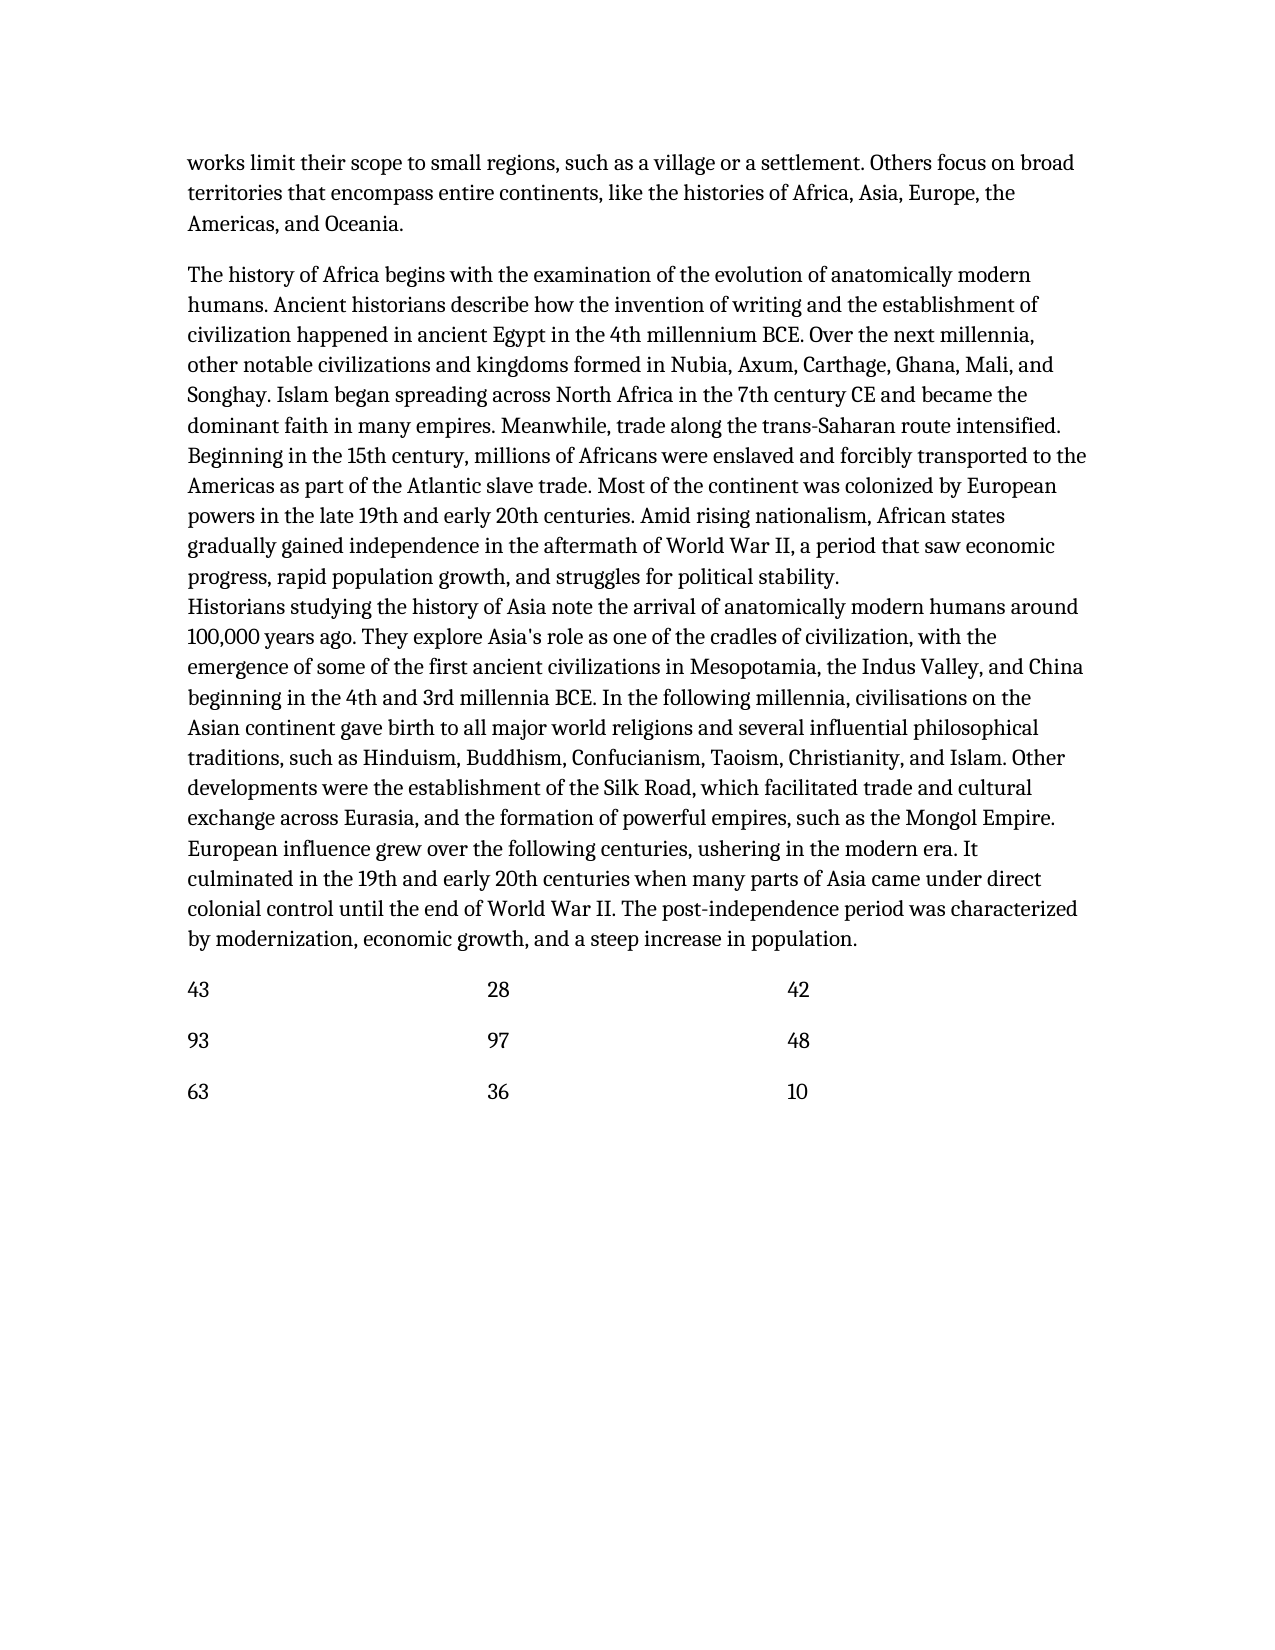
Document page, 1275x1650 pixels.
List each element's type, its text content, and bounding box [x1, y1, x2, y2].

table_header 28 [476, 977, 776, 1028]
text works limit their scope to small regions, such as a village or a settlement. Others focus on broad territories that encompass entire continents, like the histories of Africa, Asia, Europe, the Americas, and Oceania. [187, 150, 1087, 237]
table_cell 63 [176, 1079, 476, 1130]
table_header 43 [176, 977, 476, 1028]
text The history of Africa begins with the examination of the evolution of anatomically modern humans. Ancient historians describe how the invention of writing and the establishment of civilization happened in ancient Egypt in the 4th millennium BCE. Over the next millennia, other notable civilizations and kingdoms formed in Nubia, Axum, Carthage, Ghana, Mali, and Songhay. Islam began spreading across North Africa in the 7th century CE and became the dominant faith in many empires. Meanwhile, trade along the trans-Saharan route intensified. Beginning in the 15th century, millions of Africans were enslaved and forcibly transported to the Americas as part of the Atlantic slave trade. Most of the continent was colonized by European powers in the late 19th and early 20th centuries. Amid rising nationalism, African states gradually gained independence in the aftermath of World War II, a period that saw economic progress, rapid population growth, and struggles for political stability. Historians studying the history of Asia note the arrival of anatomically modern humans around 100,000 years ago. They explore Asia's role as one of the cradles of civilization, with the emergence of some of the first ancient civilizations in Mesopotamia, the Indus Valley, and China beginning in the 4th and 3rd millennia BCE. In the following millennia, civilisations on the Asian continent gave birth to all major world religions and several influential philosophical traditions, such as Hinduism, Buddhism, Confucianism, Taoism, Christianity, and Islam. Other developments were the establishment of the Silk Road, which facilitated trade and cultural exchange across Eurasia, and the formation of powerful empires, such as the Mongol Empire. European influence grew over the following centuries, ushering in the modern era. It culminated in the 19th and early 20th centuries when many parts of Asia came under direct colonial control until the end of World War II. The post-independence period was characterized by modernization, economic growth, and a steep increase in population. [187, 261, 1087, 952]
table_cell 36 [476, 1079, 776, 1130]
table_cell 97 [476, 1028, 776, 1079]
table_cell 10 [776, 1079, 1076, 1130]
table_cell 93 [176, 1028, 476, 1079]
table_cell 48 [776, 1028, 1076, 1079]
table_header 42 [776, 977, 1076, 1028]
